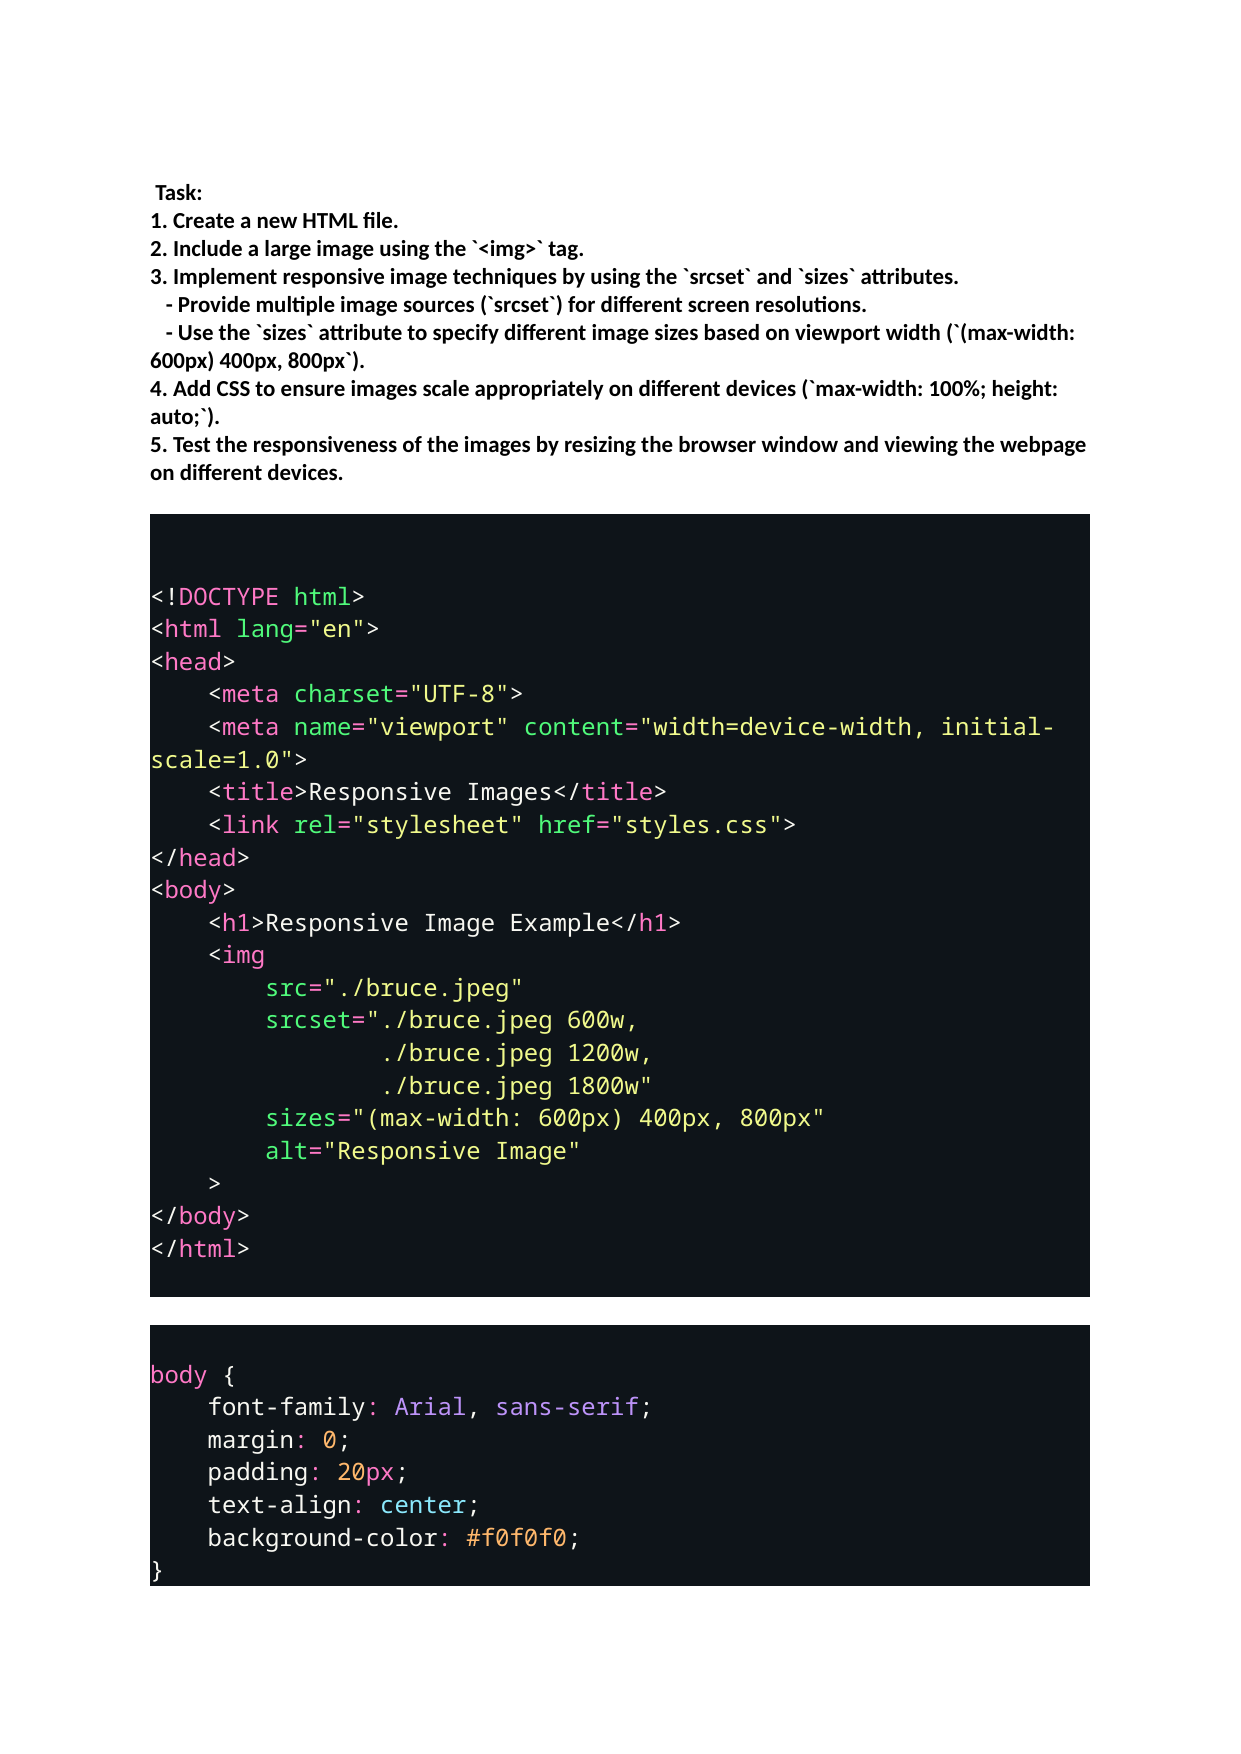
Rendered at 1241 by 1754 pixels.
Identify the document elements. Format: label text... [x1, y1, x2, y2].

text 3. Implement responsive image techniques by using the `srcset` and `sizes` attributes. [150, 262, 1090, 290]
text > [150, 1166, 1090, 1199]
text background-color: #f0f0f0; [150, 1520, 1090, 1553]
text text-align: center; [150, 1488, 1090, 1520]
text <img [150, 938, 1090, 971]
text ./bruce.jpeg 1800w" [150, 1068, 1090, 1101]
text 4. Add CSS to ensure images scale appropriately on different devices (`max-width: 100%; height: auto;`). [150, 374, 1090, 430]
text 1. Create a new HTML file. [150, 206, 1090, 234]
text <h1>Responsive Image Example</h1> [150, 906, 1090, 938]
text <meta charset="UTF-8"> [150, 677, 1090, 710]
text alt="Responsive Image" [150, 1134, 1090, 1166]
text ./bruce.jpeg 1200w, [150, 1036, 1090, 1068]
text srcset="./bruce.jpeg 600w, [150, 1003, 1090, 1036]
text 2. Include a large image using the `<img>` tag. [150, 234, 1090, 262]
text padding: 20px; [150, 1455, 1090, 1488]
text body { [150, 1357, 1090, 1390]
text <meta name="viewport" content="width=device-width, initial-scale=1.0"> [150, 710, 1090, 775]
text <html lang="en"> [150, 612, 1090, 645]
text } [150, 1553, 1090, 1586]
text - Provide multiple image sources (`srcset`) for different screen resolutions. [150, 290, 1090, 318]
text src="./bruce.jpeg" [150, 971, 1090, 1003]
text font-family: Arial, sans-serif; [150, 1390, 1090, 1423]
text Task: [150, 178, 1090, 206]
text </head> [150, 840, 1090, 873]
text <!DOCTYPE html> [150, 579, 1090, 612]
text - Use the `sizes` attribute to specify different image sizes based on viewport width (`(max-width: 600px) 400px, 800px`). [150, 318, 1090, 374]
text <head> [150, 645, 1090, 677]
text margin: 0; [150, 1423, 1090, 1455]
text <link rel="stylesheet" href="styles.css"> [150, 808, 1090, 840]
text <title>Responsive Images</title> [150, 775, 1090, 808]
text sizes="(max-width: 600px) 400px, 800px" [150, 1101, 1090, 1134]
text </body> [150, 1199, 1090, 1232]
text </html> [150, 1232, 1090, 1264]
text <body> [150, 873, 1090, 906]
text 5. Test the responsiveness of the images by resizing the browser window and viewing the webpage on different devices. [150, 430, 1090, 486]
